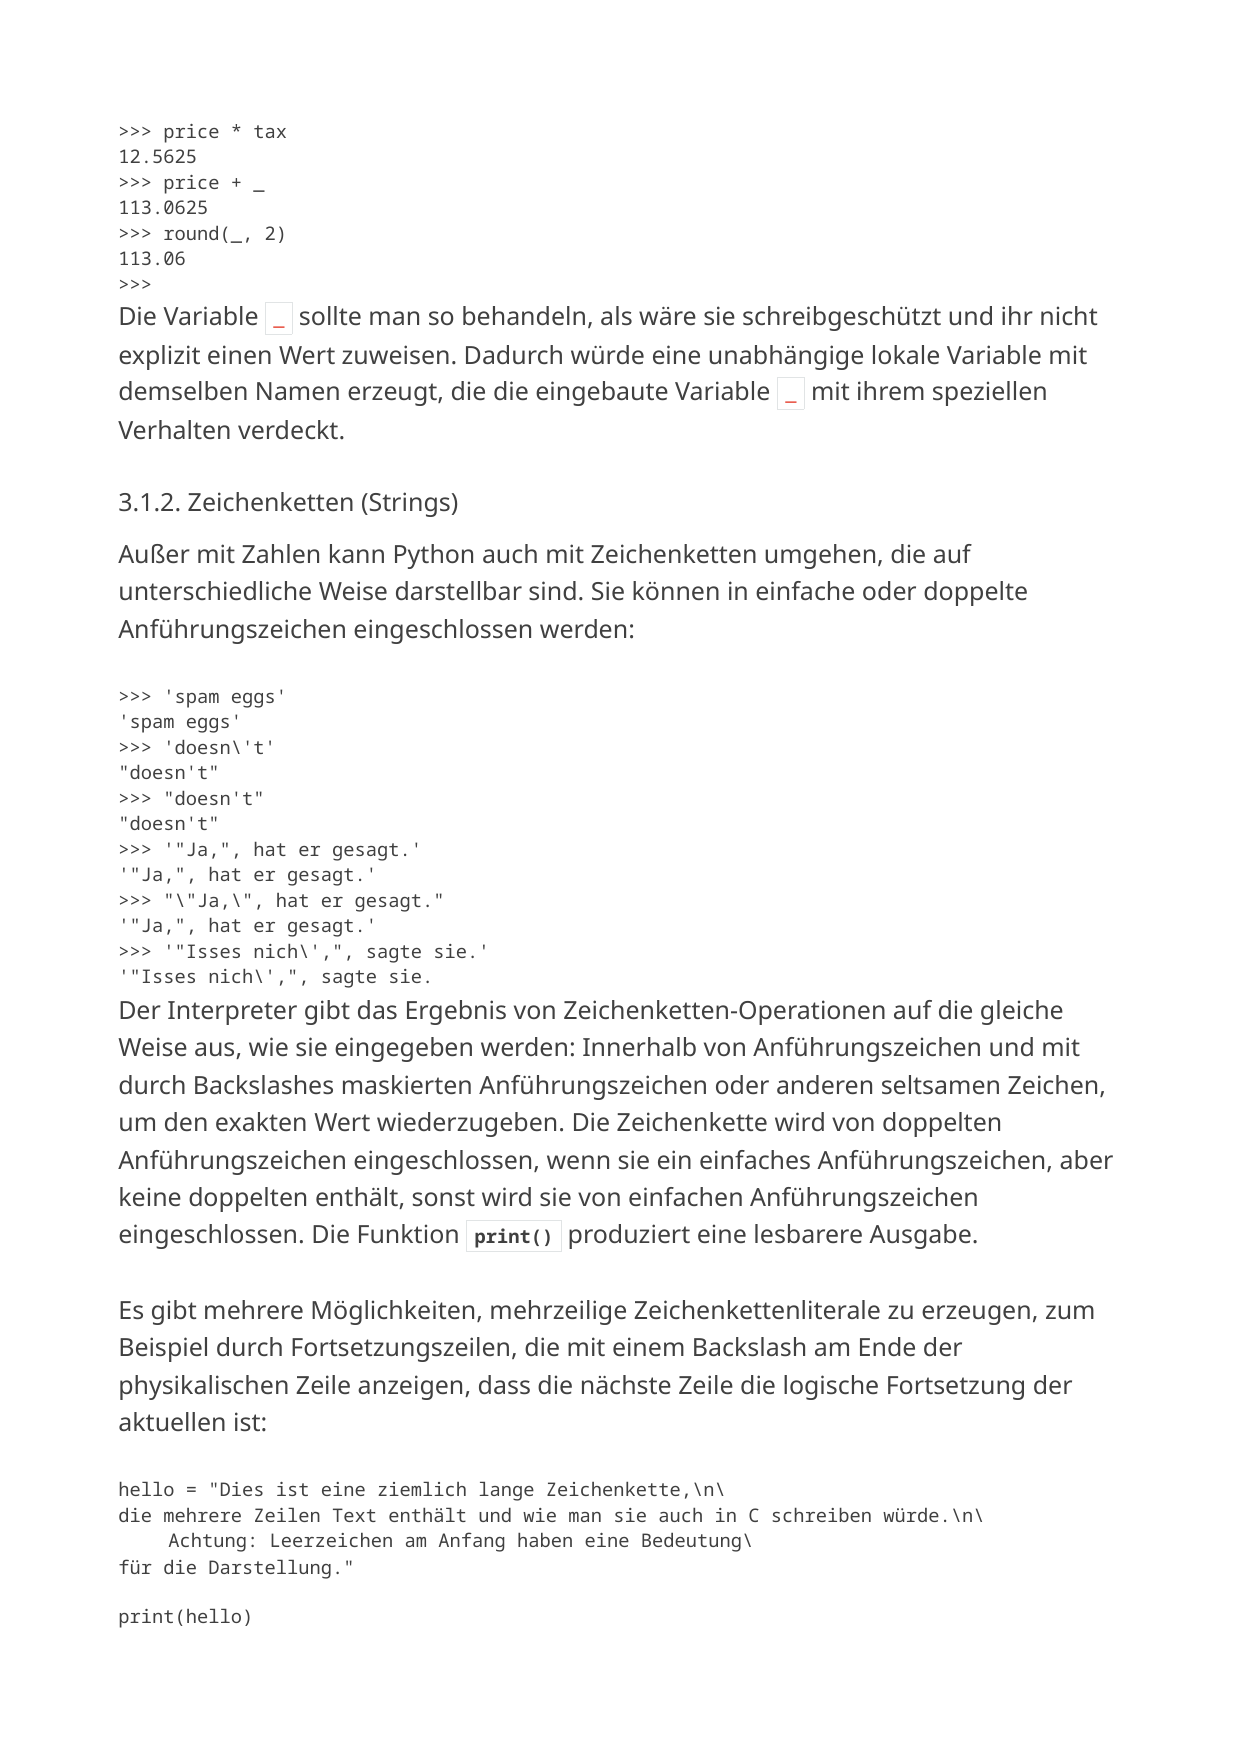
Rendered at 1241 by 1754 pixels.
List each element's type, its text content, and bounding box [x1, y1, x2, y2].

text >>> '"Isses nich\',", sagte sie.' [118, 938, 1122, 964]
text für die Darstellung." [118, 1554, 1122, 1579]
subtitle 3.1.2. Zeichenketten (Strings) [118, 484, 1122, 518]
text >>> "doesn't" [118, 785, 1122, 811]
text "doesn't" [118, 811, 1122, 836]
text >>> 'spam eggs' [118, 683, 1122, 708]
text Außer mit Zahlen kann Python auch mit Zeichenketten umgehen, die auf unterschiedliche Weise darstellbar sind. Sie können in einfache oder doppelte Anführungszeichen eingeschlossen werden: [118, 533, 1122, 645]
text Die Variable _ sollte man so behandeln, als wäre sie schreibgeschützt und ihr nicht explizit einen Wert zuweisen. Dadurch würde eine unabhängige lokale Variable mit demselben Namen erzeugt, die die eingebaute Variable _ mit ihrem speziellen Verhalten verdeckt. [118, 297, 1122, 447]
text 113.0625 [118, 195, 1122, 220]
text >>> "\"Ja,\", hat er gesagt." [118, 887, 1122, 913]
text 'spam eggs' [118, 708, 1122, 734]
text >>> '"Ja,", hat er gesagt.' [118, 836, 1122, 862]
text >>> price * tax [118, 118, 1122, 144]
text >>> round(_, 2) [118, 220, 1122, 246]
text hello = "Dies ist eine ziemlich lange Zeichenkette,\n\ [118, 1477, 1122, 1502]
text Es gibt mehrere Möglichkeiten, mehrzeilige Zeichenkettenliterale zu erzeugen, zum Beispiel durch Fortsetzungszeilen, die mit einem Backslash am Ende der physikalischen Zeile anzeigen, dass die nächste Zeile die logische Fortsetzung der aktuellen ist: [118, 1289, 1122, 1439]
text 12.5625 [118, 144, 1122, 169]
text die mehrere Zeilen Text enthält und wie man sie auch in C schreiben würde.\n\ [118, 1502, 1122, 1528]
text "doesn't" [118, 759, 1122, 785]
text Der Interpreter gibt das Ergebnis von Zeichenketten-Operationen auf die gleiche Weise aus, wie sie eingegeben werden: Innerhalb von Anführungszeichen und mit durch Backslashes maskierten Anführungszeichen oder anderen seltsamen Zeichen, um den exakten Wert wiederzugeben. Die Zeichenkette wird von doppelten Anführungszeichen eingeschlossen, wenn sie ein einfaches Anführungszeichen, aber keine doppelten enthält, sonst wird sie von einfachen Anführungszeichen eingeschlossen. Die Funktion print() produziert eine lesbarere Ausgabe. [118, 989, 1122, 1252]
text '"Ja,", hat er gesagt.' [118, 862, 1122, 887]
text >>> [118, 271, 1122, 297]
text '"Isses nich\',", sagte sie. [118, 964, 1122, 989]
text print(hello) [118, 1603, 1122, 1629]
text >>> 'doesn\'t' [118, 734, 1122, 759]
text '"Ja,", hat er gesagt.' [118, 913, 1122, 938]
text Achtung: Leerzeichen am Anfang haben eine Bedeutung\ [118, 1528, 1122, 1554]
text 113.06 [118, 246, 1122, 271]
text >>> price + _ [118, 169, 1122, 195]
